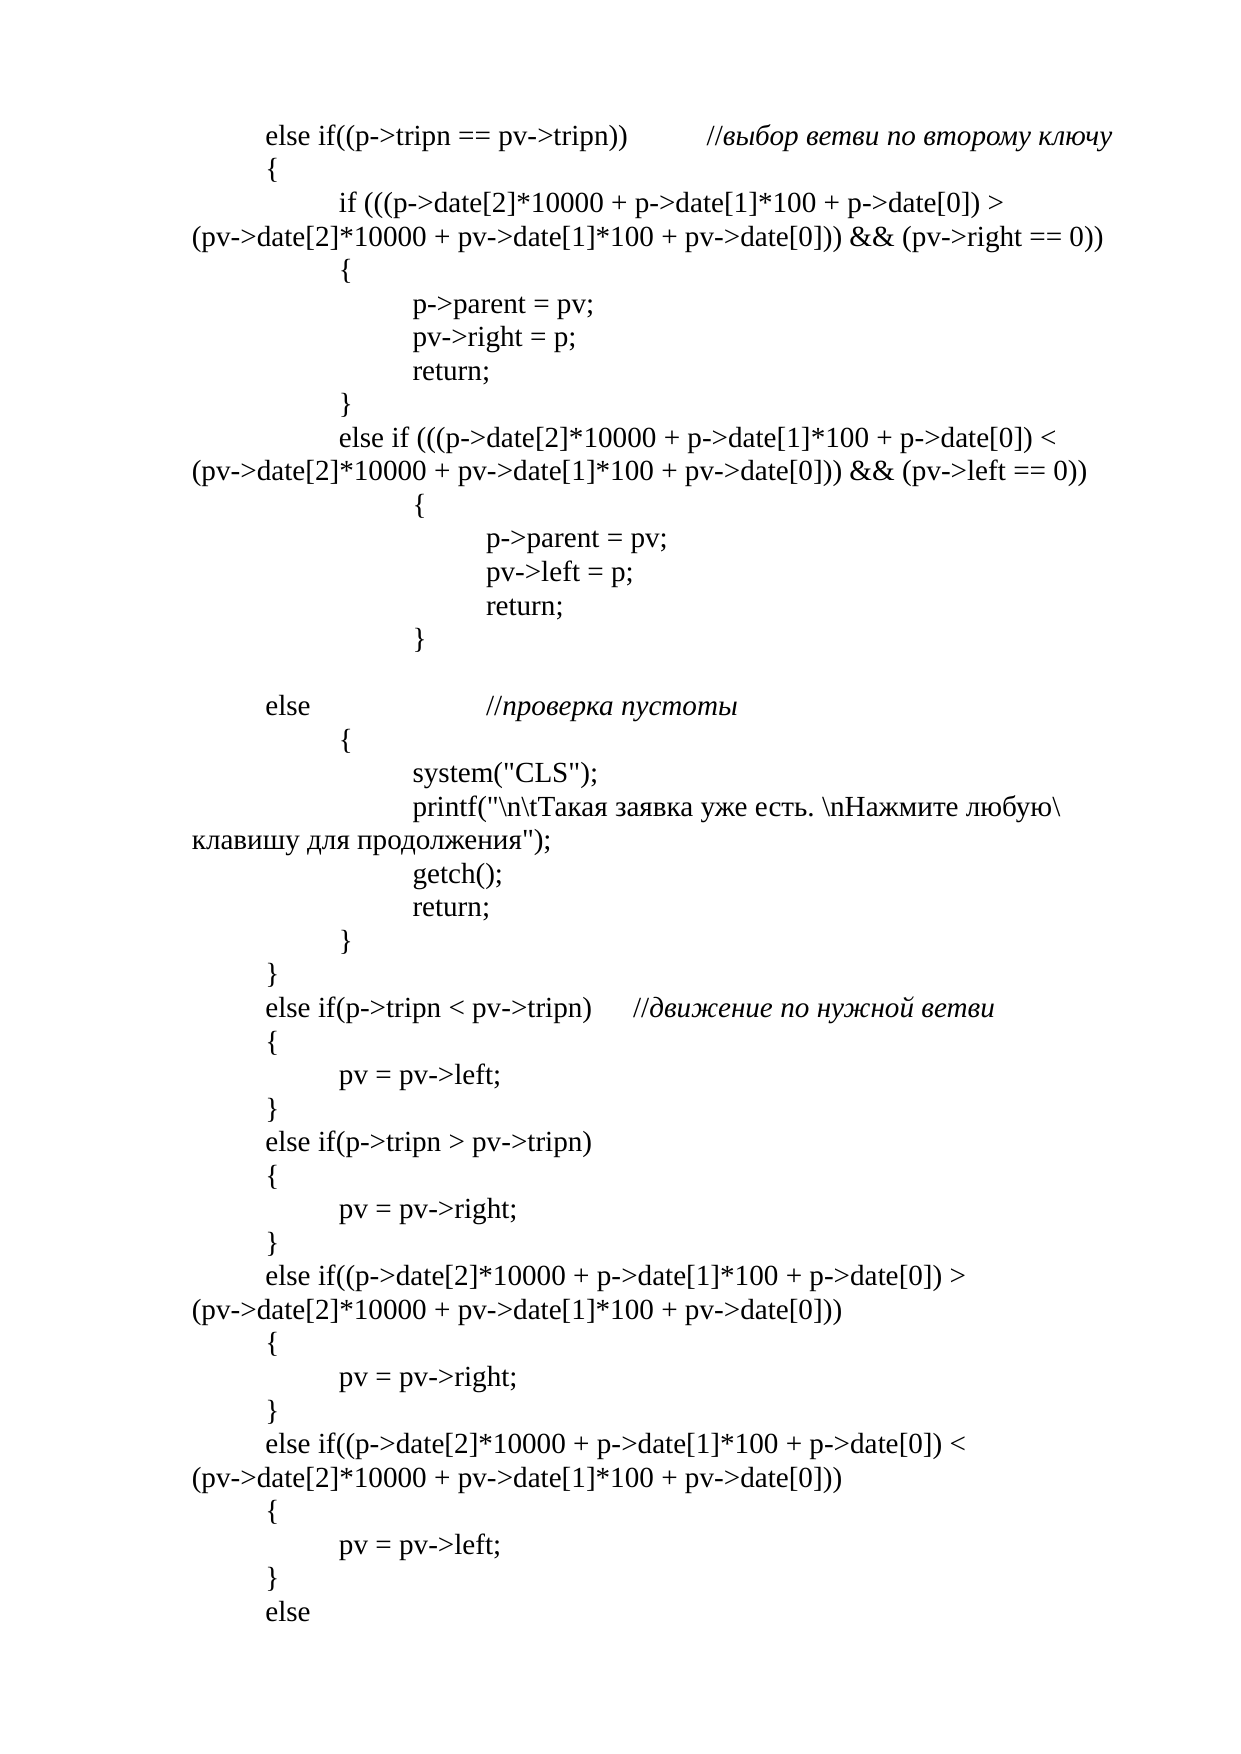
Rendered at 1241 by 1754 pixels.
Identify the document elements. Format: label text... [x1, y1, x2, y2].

text else if(p->tripn > pv->tripn) [118, 1124, 1122, 1158]
text } [118, 386, 1122, 420]
text pv = pv->right; [118, 1359, 1122, 1393]
text pv->right = p; [118, 319, 1122, 353]
text return; [118, 889, 1122, 923]
text } [118, 1393, 1122, 1426]
text else if((p->date[2]*10000 + p->date[1]*100 + p->date[0]) > (pv->date[2]*10000 + pv->date[1]*100 + pv->date[0])) [118, 1258, 1122, 1326]
text if (((p->date[2]*10000 + p->date[1]*100 + p->date[0]) > (pv->date[2]*10000 + pv->date[1]*100 + pv->date[0])) && (pv->right == 0)) [118, 185, 1122, 252]
text else if (((p->date[2]*10000 + p->date[1]*100 + p->date[0]) < (pv->date[2]*10000 + pv->date[1]*100 + pv->date[0])) && (pv->left == 0)) [118, 420, 1122, 487]
text system("CLS"); [118, 755, 1122, 789]
text { [118, 152, 1122, 185]
text else [118, 1594, 1122, 1627]
text } [118, 923, 1122, 957]
text { [118, 1158, 1122, 1191]
text return; [118, 588, 1122, 621]
text { [118, 1024, 1122, 1057]
text pv->left = p; [118, 554, 1122, 588]
text return; [118, 353, 1122, 386]
text else if((p->tripn == pv->tripn)) //выбор ветви по второму ключу [118, 118, 1122, 152]
text } [118, 1560, 1122, 1594]
text else //проверка пустоты [118, 688, 1122, 722]
text else if(p->tripn < pv->tripn) //движение по нужной ветви [118, 990, 1122, 1024]
text } [118, 1225, 1122, 1258]
text pv = pv->left; [118, 1057, 1122, 1091]
text else if((p->date[2]*10000 + p->date[1]*100 + p->date[0]) < (pv->date[2]*10000 + pv->date[1]*100 + pv->date[0])) [118, 1426, 1122, 1493]
text { [118, 722, 1122, 755]
text } [118, 1091, 1122, 1124]
text p->parent = pv; [118, 521, 1122, 554]
text { [118, 487, 1122, 521]
text getch(); [118, 856, 1122, 889]
text } [118, 957, 1122, 990]
text { [118, 1493, 1122, 1527]
text } [118, 621, 1122, 655]
text { [118, 252, 1122, 286]
text p->parent = pv; [118, 286, 1122, 319]
text { [118, 1326, 1122, 1359]
text printf("\n\tТакая заявка уже есть. \nНажмите любую\ клавишу для продолжения"); [118, 789, 1122, 856]
text pv = pv->left; [118, 1527, 1122, 1560]
text pv = pv->right; [118, 1191, 1122, 1225]
